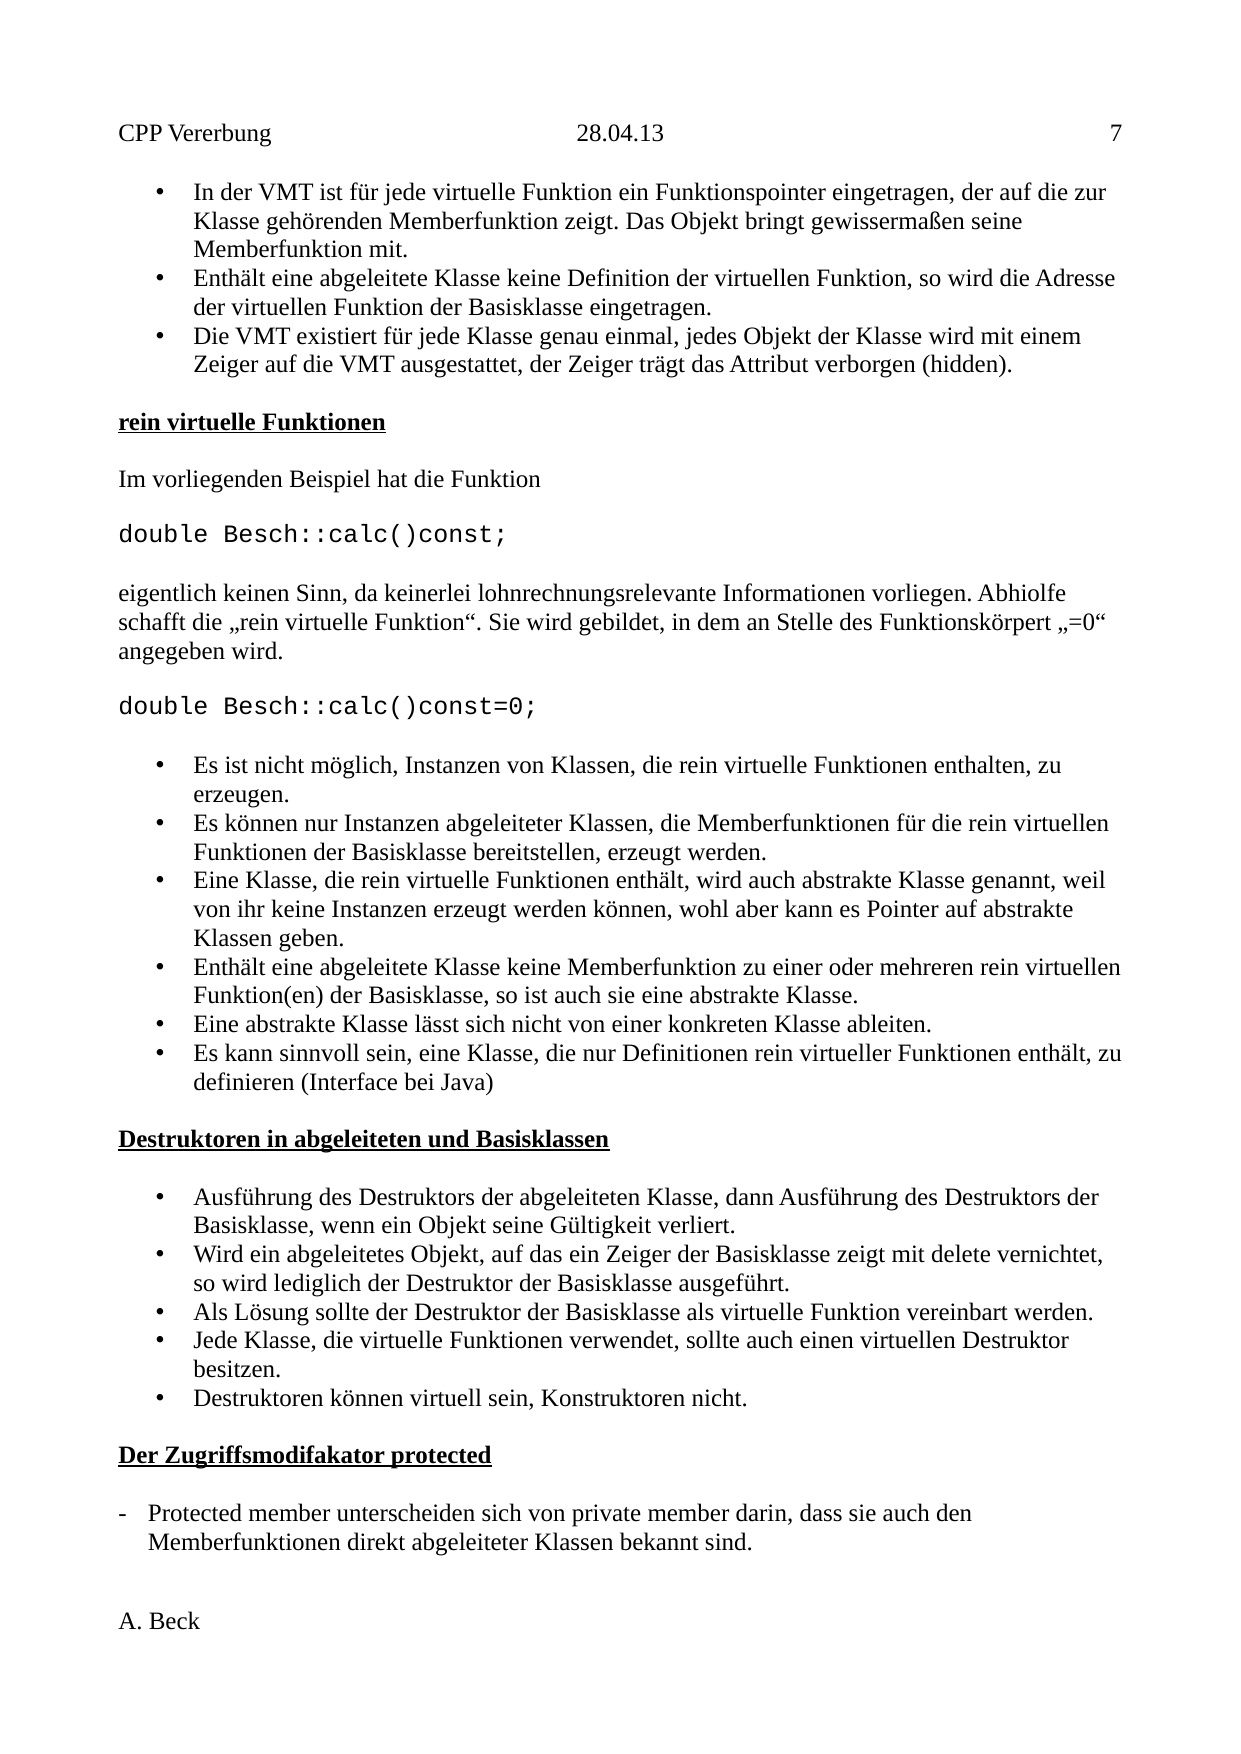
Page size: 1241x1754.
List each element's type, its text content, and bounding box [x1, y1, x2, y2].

text Im vorliegenden Beispiel hat die Funktion [118, 464, 1122, 493]
list Als Lösung sollte der Destruktor der Basisklasse als virtuelle Funktion vereinbart werden. [156, 1297, 1122, 1325]
list Es kann sinnvoll sein, eine Klasse, die nur Definitionen rein virtueller Funktionen enthält, zu definieren (Interface bei Java) [156, 1038, 1122, 1095]
text rein virtuelle Funktionen [118, 407, 1122, 436]
text - Protected member unterscheiden sich von private member darin, dass sie auch den Memberfunktionen direkt abgeleiteter Klassen bekannt sind. [118, 1498, 1122, 1555]
text eigentlich keinen Sinn, da keinerlei lohnrechnungsrelevante Informationen vorliegen. Abhiolfe schafft die „rein virtuelle Funktion“. Sie wird gebildet, in dem an Stelle des Funktionskörpert „=0“ angegeben wird. [118, 578, 1122, 664]
list Wird ein abgeleitetes Objekt, auf das ein Zeiger der Basisklasse zeigt mit delete vernichtet, so wird le­diglich der Destruktor der Basisklasse ausgeführt. [156, 1239, 1122, 1297]
list Es können nur Instanzen abgeleiteter Klassen, die Memberfunktionen für die rein virtuellen Funktionen der Basisklasse bereitstellen, erzeugt werden. [156, 808, 1122, 865]
list Enthält eine abgeleitete Klasse keine Definition der virtuellen Funktion, so wird die Adresse der virtuellen Funktion der Basisklasse eingetragen. [156, 263, 1122, 321]
list Ausführung des Destruktors der abgeleiteten Klasse, dann Ausführung des Destruktors der Basisklasse, wenn ein Objekt seine Gültigkeit verliert. [156, 1182, 1122, 1239]
text Der Zugriffsmodifakator protected [118, 1440, 1122, 1469]
list Enthält eine abgeleitete Klasse keine Memberfunktion zu einer oder mehreren rein virtuellen Funktion(en) der Basisklasse, so ist auch sie eine abstrakte Klasse. [156, 952, 1122, 1009]
list Jede Klasse, die virtuelle Funktionen verwendet, sollte auch einen virtuellen Destruktor besitzen. [156, 1325, 1122, 1383]
list Destruktoren können virtuell sein, Konstruktoren nicht. [156, 1383, 1122, 1412]
list Eine abstrakte Klasse lässt sich nicht von einer konkreten Klasse ableiten. [156, 1009, 1122, 1038]
text Destruktoren in abgeleiteten und Basisklassen [118, 1124, 1122, 1153]
text double Besch::calc()const; [118, 522, 1122, 550]
list Eine Klasse, die rein virtuelle Funktionen enthält, wird auch abstrakte Klasse genannt, weil von ihr keine Instanzen erzeugt werden können, wohl aber kann es Pointer auf abstrakte Klassen geben. [156, 865, 1122, 952]
list In der VMT ist für jede virtuelle Funktion ein Funktionspointer eingetragen, der auf die zur Klasse gehö­renden Memberfunktion zeigt. Das Objekt bringt gewissermaßen seine Memberfunktion mit. [156, 177, 1122, 263]
list Die VMT existiert für jede Klasse genau einmal, jedes Objekt der Klasse wird mit einem Zeiger auf die VMT ausgestattet, der Zeiger trägt das Attribut verborgen (hidden). [156, 321, 1122, 378]
text double Besch::calc()const=0; [118, 693, 1122, 722]
list Es ist nicht möglich, Instanzen von Klassen, die rein virtuelle Funktionen enthalten, zu erzeugen. [156, 750, 1122, 808]
